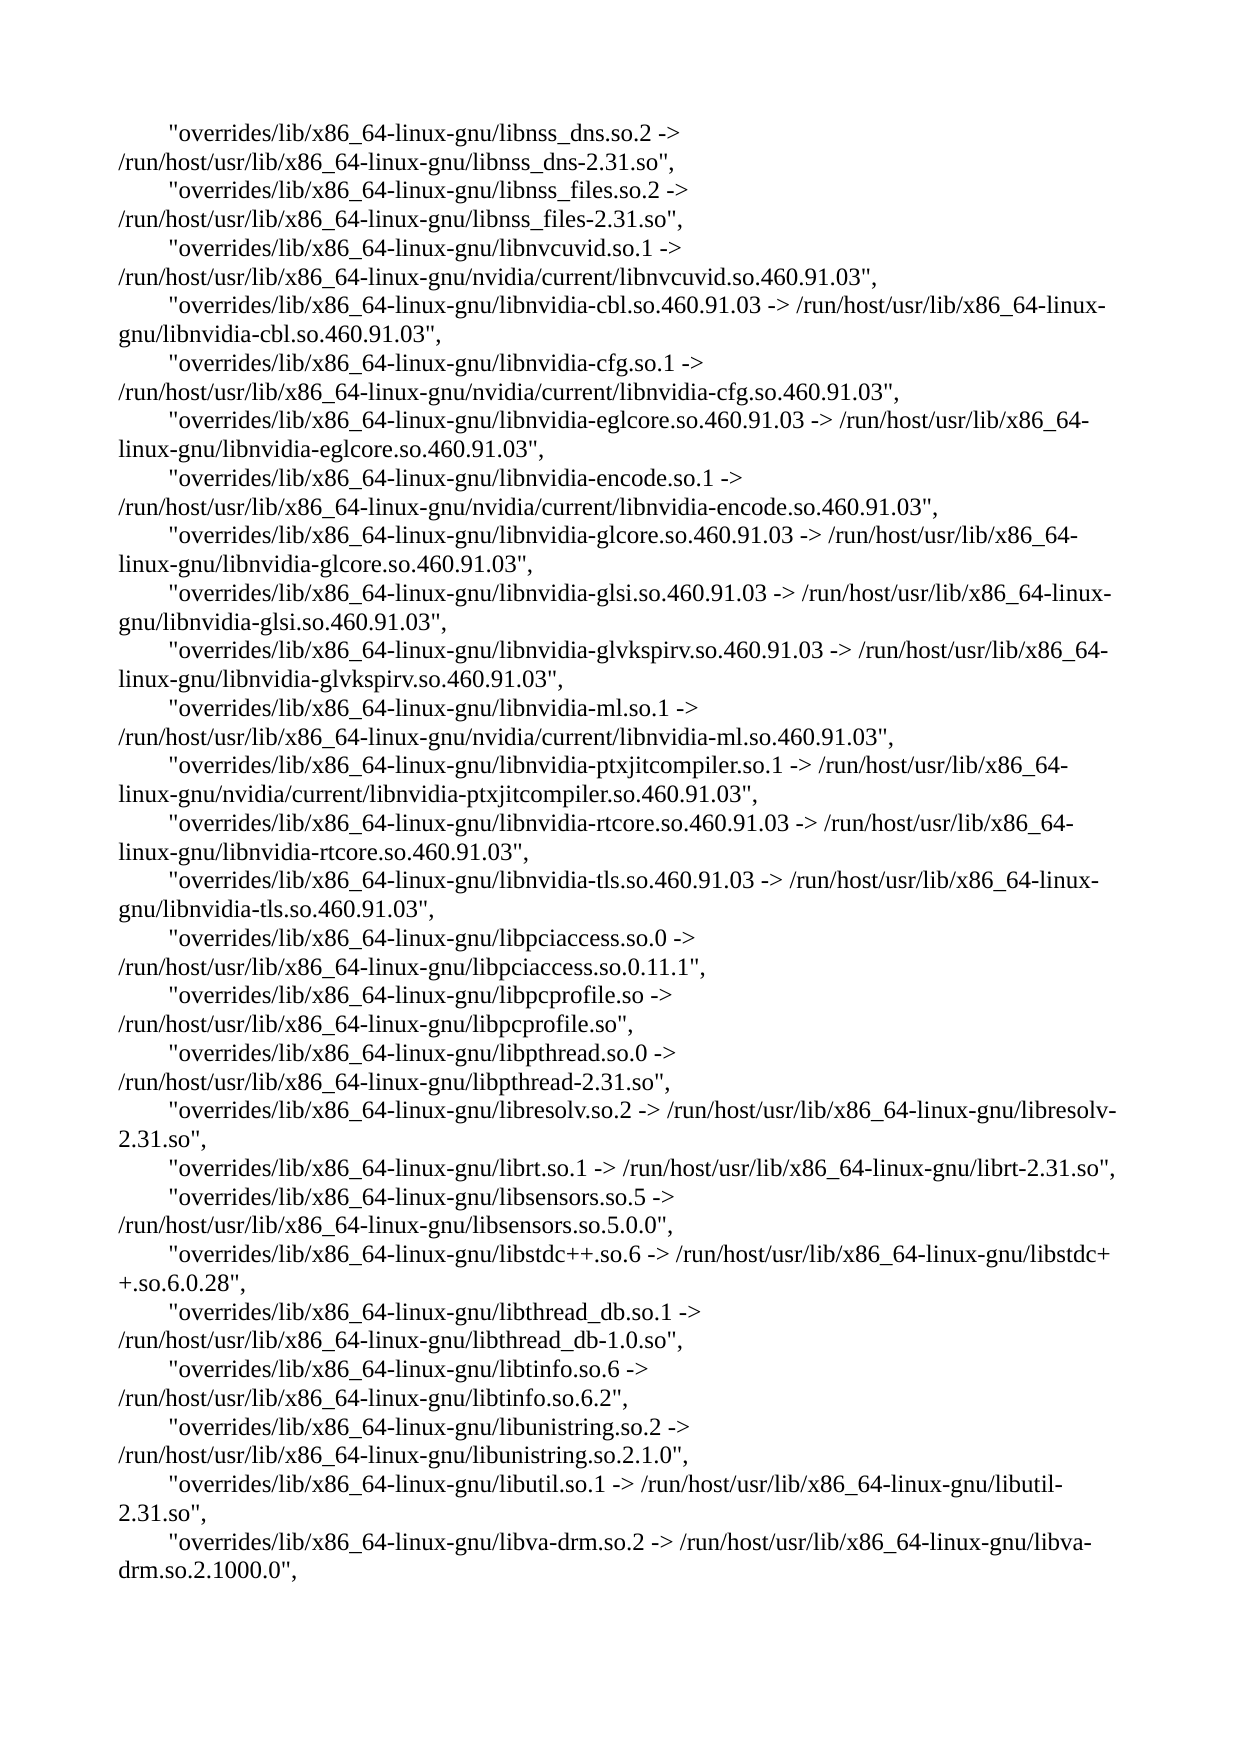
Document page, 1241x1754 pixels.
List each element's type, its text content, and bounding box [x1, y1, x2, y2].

text "overrides/lib/x86_64-linux-gnu/libnvidia-tls.so.460.91.03 -> /run/host/usr/lib/x86_64-linux-gnu/libnvidia-tls.so.460.91.03", [118, 866, 1122, 923]
text "overrides/lib/x86_64-linux-gnu/libnss_files.so.2 -> /run/host/usr/lib/x86_64-linux-gnu/libnss_files-2.31.so", [118, 176, 1122, 233]
text "overrides/lib/x86_64-linux-gnu/libpcprofile.so -> /run/host/usr/lib/x86_64-linux-gnu/libpcprofile.so", [118, 981, 1122, 1038]
text "overrides/lib/x86_64-linux-gnu/libnvidia-eglcore.so.460.91.03 -> /run/host/usr/lib/x86_64-linux-gnu/libnvidia-eglcore.so.460.91.03", [118, 406, 1122, 463]
text "overrides/lib/x86_64-linux-gnu/libnvidia-encode.so.1 -> /run/host/usr/lib/x86_64-linux-gnu/nvidia/current/libnvidia-encode.so.460.91.03", [118, 463, 1122, 521]
text "overrides/lib/x86_64-linux-gnu/libnss_dns.so.2 -> /run/host/usr/lib/x86_64-linux-gnu/libnss_dns-2.31.so", [118, 118, 1122, 176]
text "overrides/lib/x86_64-linux-gnu/libnvidia-cfg.so.1 -> /run/host/usr/lib/x86_64-linux-gnu/nvidia/current/libnvidia-cfg.so.460.91.03", [118, 348, 1122, 406]
text "overrides/lib/x86_64-linux-gnu/libtinfo.so.6 -> /run/host/usr/lib/x86_64-linux-gnu/libtinfo.so.6.2", [118, 1354, 1122, 1412]
text "overrides/lib/x86_64-linux-gnu/libsensors.so.5 -> /run/host/usr/lib/x86_64-linux-gnu/libsensors.so.5.0.0", [118, 1182, 1122, 1239]
text "overrides/lib/x86_64-linux-gnu/libnvcuvid.so.1 -> /run/host/usr/lib/x86_64-linux-gnu/nvidia/current/libnvcuvid.so.460.91.03", [118, 233, 1122, 291]
text "overrides/lib/x86_64-linux-gnu/libnvidia-glcore.so.460.91.03 -> /run/host/usr/lib/x86_64-linux-gnu/libnvidia-glcore.so.460.91.03", [118, 521, 1122, 578]
text "overrides/lib/x86_64-linux-gnu/libpciaccess.so.0 -> /run/host/usr/lib/x86_64-linux-gnu/libpciaccess.so.0.11.1", [118, 923, 1122, 981]
text "overrides/lib/x86_64-linux-gnu/libnvidia-ml.so.1 -> /run/host/usr/lib/x86_64-linux-gnu/nvidia/current/libnvidia-ml.so.460.91.03", [118, 693, 1122, 751]
text "overrides/lib/x86_64-linux-gnu/libresolv.so.2 -> /run/host/usr/lib/x86_64-linux-gnu/libresolv-2.31.so", [118, 1096, 1122, 1153]
text "overrides/lib/x86_64-linux-gnu/libnvidia-ptxjitcompiler.so.1 -> /run/host/usr/lib/x86_64-linux-gnu/nvidia/current/libnvidia-ptxjitcompiler.so.460.91.03", [118, 751, 1122, 808]
text "overrides/lib/x86_64-linux-gnu/librt.so.1 -> /run/host/usr/lib/x86_64-linux-gnu/librt-2.31.so", [118, 1153, 1122, 1182]
text "overrides/lib/x86_64-linux-gnu/libnvidia-glsi.so.460.91.03 -> /run/host/usr/lib/x86_64-linux-gnu/libnvidia-glsi.so.460.91.03", [118, 578, 1122, 636]
text "overrides/lib/x86_64-linux-gnu/libnvidia-glvkspirv.so.460.91.03 -> /run/host/usr/lib/x86_64-linux-gnu/libnvidia-glvkspirv.so.460.91.03", [118, 636, 1122, 693]
text "overrides/lib/x86_64-linux-gnu/libunistring.so.2 -> /run/host/usr/lib/x86_64-linux-gnu/libunistring.so.2.1.0", [118, 1412, 1122, 1469]
text "overrides/lib/x86_64-linux-gnu/libnvidia-rtcore.so.460.91.03 -> /run/host/usr/lib/x86_64-linux-gnu/libnvidia-rtcore.so.460.91.03", [118, 808, 1122, 866]
text "overrides/lib/x86_64-linux-gnu/libstdc++.so.6 -> /run/host/usr/lib/x86_64-linux-gnu/libstdc++.so.6.0.28", [118, 1239, 1122, 1297]
text "overrides/lib/x86_64-linux-gnu/libutil.so.1 -> /run/host/usr/lib/x86_64-linux-gnu/libutil-2.31.so", [118, 1469, 1122, 1527]
text "overrides/lib/x86_64-linux-gnu/libpthread.so.0 -> /run/host/usr/lib/x86_64-linux-gnu/libpthread-2.31.so", [118, 1038, 1122, 1096]
text "overrides/lib/x86_64-linux-gnu/libthread_db.so.1 -> /run/host/usr/lib/x86_64-linux-gnu/libthread_db-1.0.so", [118, 1297, 1122, 1354]
text "overrides/lib/x86_64-linux-gnu/libva-drm.so.2 -> /run/host/usr/lib/x86_64-linux-gnu/libva-drm.so.2.1000.0", [118, 1527, 1122, 1584]
text "overrides/lib/x86_64-linux-gnu/libnvidia-cbl.so.460.91.03 -> /run/host/usr/lib/x86_64-linux-gnu/libnvidia-cbl.so.460.91.03", [118, 291, 1122, 348]
